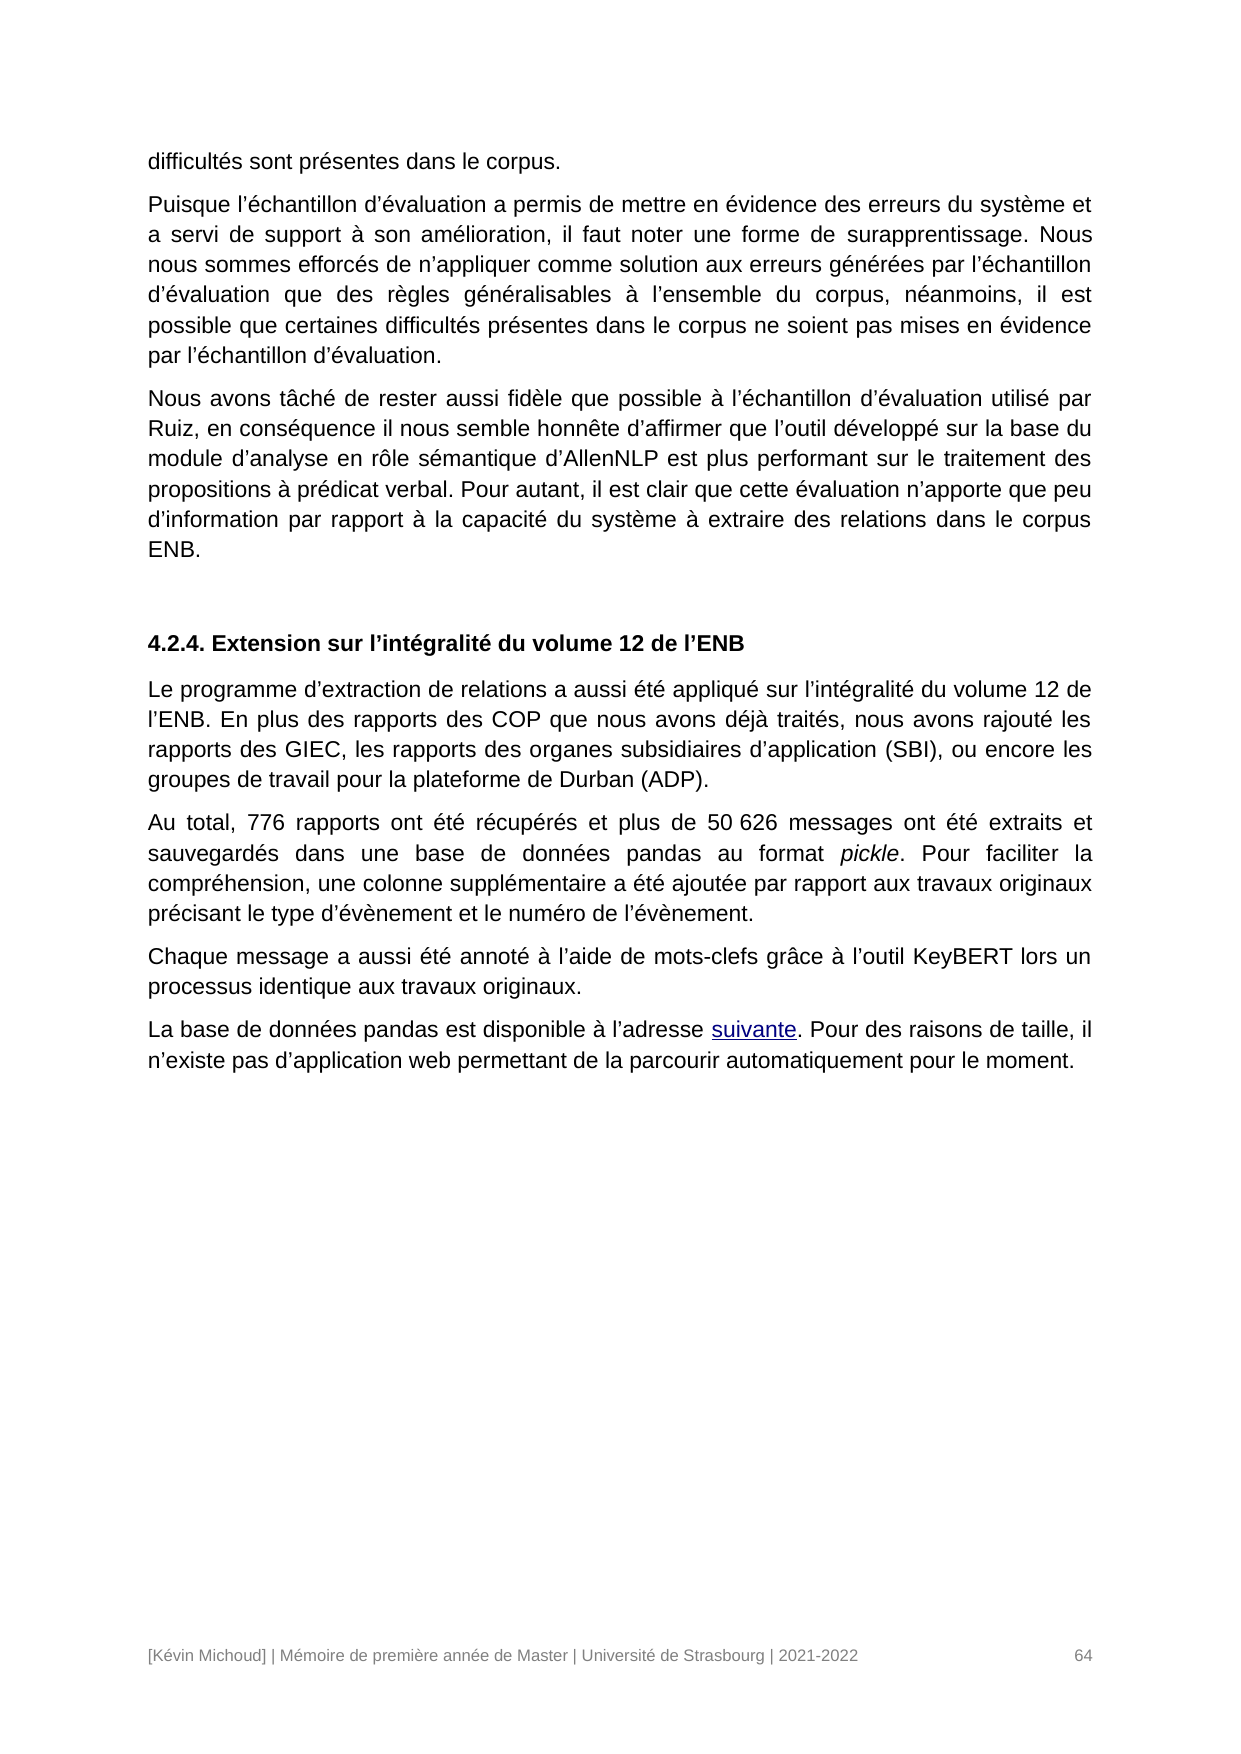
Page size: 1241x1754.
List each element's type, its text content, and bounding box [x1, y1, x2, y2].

text Au total, 776 rapports ont été récupérés et plus de 50 626 messages ont été extraits et sauvegardés dans une base de données pandas au format pickle. Pour faciliter la compréhension, une colonne supplémentaire a été ajoutée par rapport aux travaux originaux précisant le type d’évènement et le numéro de l’évènement. [148, 809, 1093, 926]
text Nous avons tâché de rester aussi fidèle que possible à l’échantillon d’évaluation utilisé par Ruiz, en conséquence il nous semble honnête d’affirmer que l’outil développé sur la base du module d’analyse en rôle sémantique d’AllenNLP est plus performant sur le traitement des propositions à prédicat verbal. Pour autant, il est clair que cette évaluation n’apporte que peu d’information par rapport à la capacité du système à extraire des relations dans le corpus ENB. [148, 385, 1093, 562]
text La base de données pandas est disponible à l’adresse suivante. Pour des raisons de taille, il n’existe pas d’application web permettant de la parcourir automatiquement pour le moment. [148, 1016, 1093, 1073]
text Chaque message a aussi été annoté à l’aide de mots-clefs grâce à l’outil KeyBERT lors un processus identique aux travaux originaux. [148, 943, 1093, 1000]
subtitle Extension sur l’intégralité du volume 12 de l’ENB [148, 630, 1093, 657]
text difficultés sont présentes dans le corpus. [148, 148, 1093, 174]
text Puisque l’échantillon d’évaluation a permis de mettre en évidence des erreurs du système et a servi de support à son amélioration, il faut noter une forme de surapprentissage. Nous nous sommes efforcés de n’appliquer comme solution aux erreurs générées par l’échantillon d’évaluation que des règles généralisables à l’ensemble du corpus, néanmoins, il est possible que certaines difficultés présentes dans le corpus ne soient pas mises en évidence par l’échantillon d’évaluation. [148, 191, 1093, 368]
text Le programme d’extraction de relations a aussi été appliqué sur l’intégralité du volume 12 de l’ENB. En plus des rapports des COP que nous avons déjà traités, nous avons rajouté les rapports des GIEC, les rapports des organes subsidiaires d’application (SBI), ou encore les groupes de travail pour la plateforme de Durban (ADP). [148, 676, 1093, 793]
